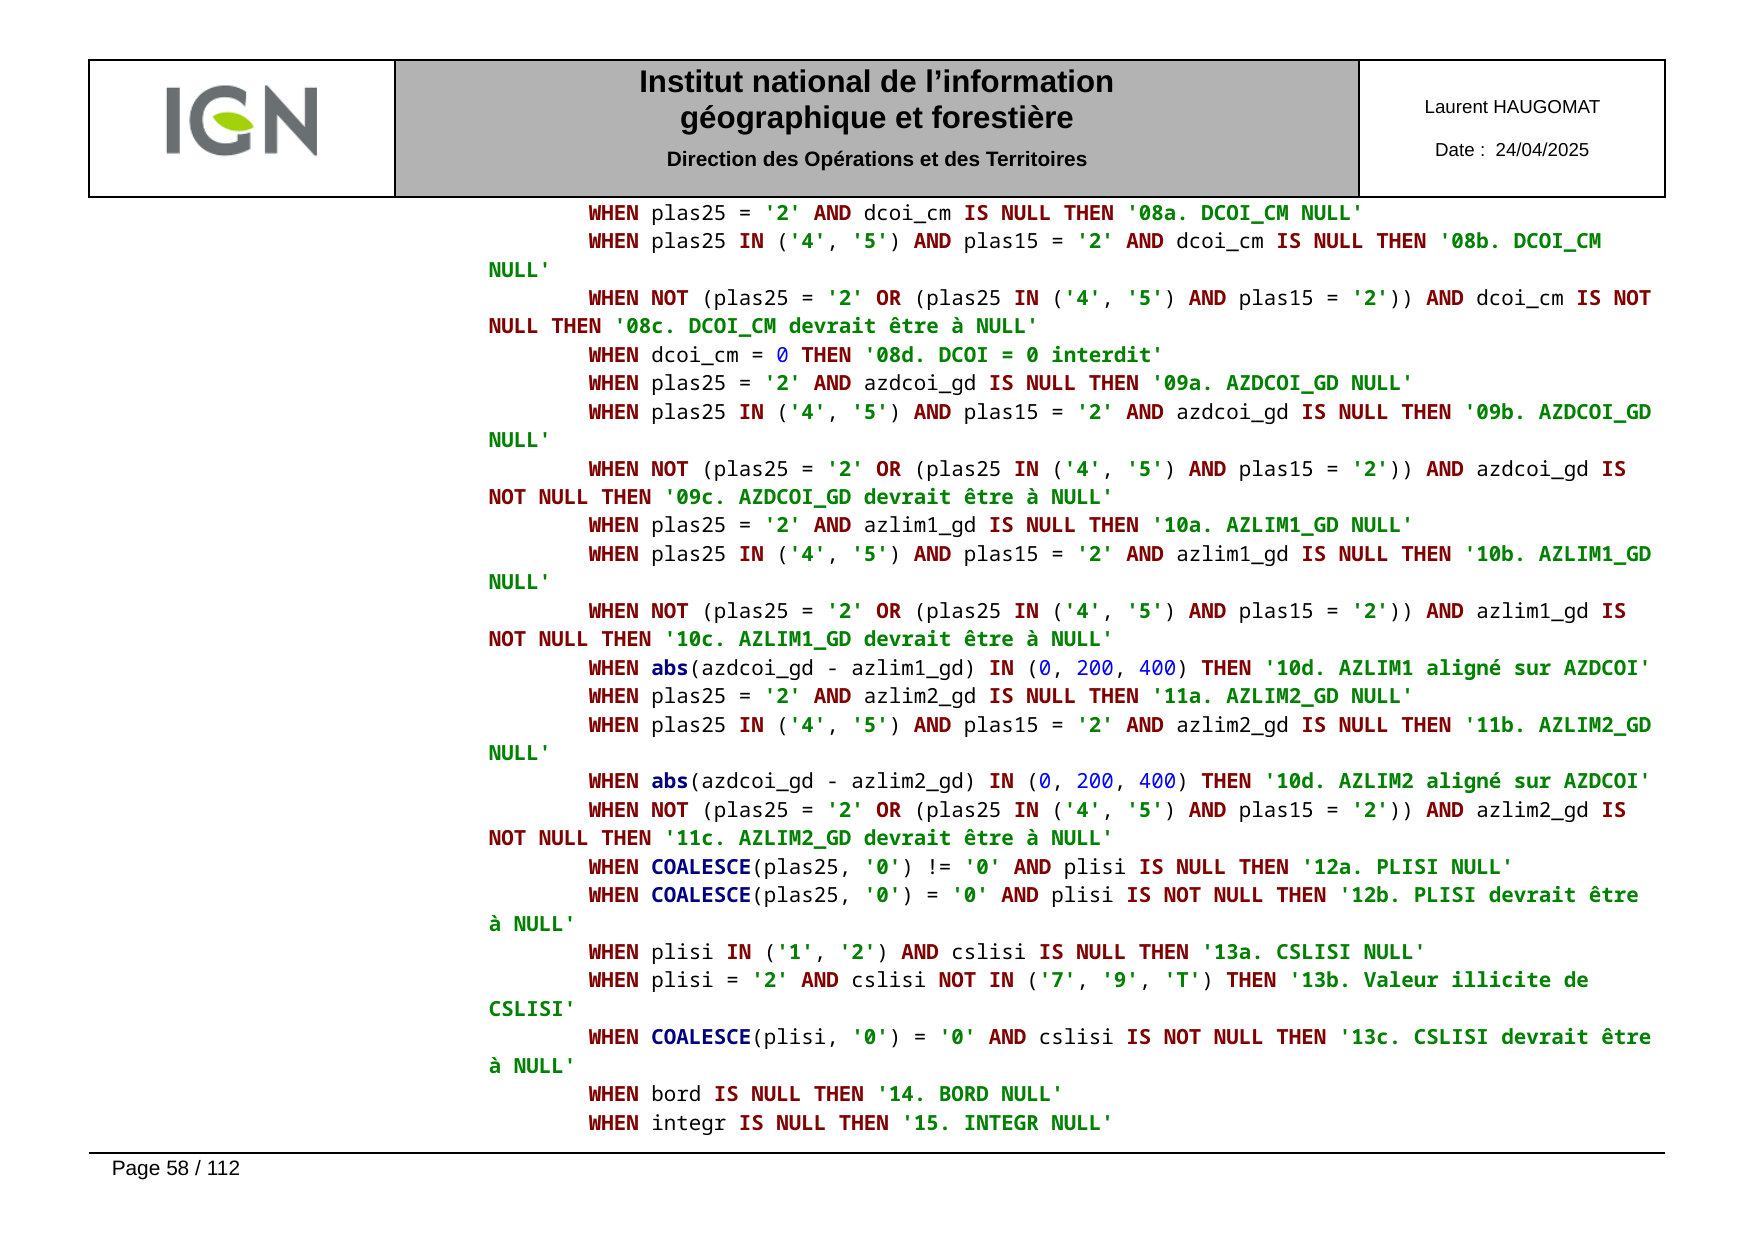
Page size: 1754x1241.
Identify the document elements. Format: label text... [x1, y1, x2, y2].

table_cell [89, 198, 483, 1142]
picture [141, 62, 343, 180]
table_cell Une première requête vérifie qu’il ne manque aucune ligne dans la table des descriptions dès lors que la donnée LEVE vaut 1 : SELECT v.npp, v.id_ech, v.id_point FROM v_liste_points_lt1 v INNER JOIN reconnaissance r USING (id_ech, id_point) INNER JOIN reco_2015 rm USING (id_ech, id_point) LEFT JOIN description d USING (id_ech, id_point) WHERE v.annee = 2024 AND csa IN ('1', '3', '5') AND leve = '1' AND d.id_ech IS NULL; La requête SQL contrôlant le respect des règles formulées dans l’IMOT est la suivante : SELECT * FROM ( SELECT v.npp, v.id_ech, v.id_point , CASE WHEN plas25 IS NULL THEN '01. PLAS25 NULL' WHEN plas25 IN ('4', '5') AND plas15 IS NULL THEN '02a. PLAS15 NULL' WHEN plas25 NOT IN ('4', '5') AND plas15 IS NOT NULL THEN '02b. PLAS15 devrait être à NULL' WHEN plas25 IN ('4', '5') AND deppr IS NULL THEN '03a. DEPPR NULL' WHEN plas25 NOT IN ('4', '5') AND deppr IS NOT NULL THEN '03b. DEPPR devrait être à NULL' WHEN deppr = '1' AND azdep_gd IS NULL THEN '03c. AZDEP NULL' WHEN deppr != '1' AND azdep_gd IS NOT NULL THEN '03d. AZDEP devrait être à NULL' WHEN deppr = '1' AND ddep_cm IS NULL THEN '03e. DDEP NULL' WHEN deppr != '1' AND ddep_cm IS NOT NULL THEN '03d. DDEP devrait être à NULL' WHEN deppr = '1' AND jsonb_path_query_first(dm.qual_data, ('$[*] ? (@.donnee == "DEPPR")."qdonnee"')::jsonpath)->>0 IS NULL THEN '99a. Observation absente sur DEPPR' WHEN plas25 IN ('1', '3') AND dlim_cm IS NULL THEN '04a. DLIM_CM NULL' WHEN plas25 IN ('4', '5') AND plas15 IN ('0', '1', '3') AND dlim_cm IS NULL THEN '04b. DLIM_CM NULL' WHEN NOT (plas25 IN ('1', '3') OR (plas25 IN ('4', '5') AND plas15 IN ('0', '1', '3'))) AND dlim_cm IS NOT NULL THEN '04c. DLIM_CM devrait être à NULL' WHEN dlim_cm = 0 THEN '04d. DLIM = 0 interdit' WHEN plas25 IN ('1', '3') AND azdlim_gd IS NULL THEN '05a. AZDLIM_GD NULL' WHEN plas25 IN ('4', '5') AND plas15 IN ('0', '1', '3') AND azdlim_gd IS NULL THEN '05b. AZDLIM_GD NULL' WHEN NOT (plas25 IN ('1', '3') OR (plas25 IN ('4', '5') AND plas15 IN ('0', '1', '3'))) AND azdlim_gd IS NOT NULL THEN '05c. AZDLIM_GD devrait être à NULL' WHEN plas25 = '3' AND dlim2_cm IS NULL THEN '06a. DLIM2_CM NULL' WHEN plas25 IN ('4', '5') AND plas15 = '3' AND dlim2_cm IS NULL THEN '06b. DLIM2_CM NULL' WHEN NOT (plas25 = '3' OR (plas25 IN ('4', '5') AND plas15 IN ('0', '1', '3'))) AND dlim2_cm IS NOT NULL THEN '06c. DLIM2_CM devrait être à NULL' WHEN dlim2_cm < dlim_cm THEN '06d. DLIM2 < DLIM' WHEN plas25 = '3' AND azdlim2_gd IS NULL THEN '07a. AZDLIM2_GD NULL' WHEN plas25 IN ('4', '5') AND plas15 = '3' AND azdlim2_gd IS NULL THEN '07b. AZDLIM2_GD NULL' WHEN NOT (plas25 = '3' OR (plas25 IN ('4', '5') AND plas15 IN ('0', '1', '3'))) AND azdlim2_gd IS NOT NULL THEN '07c. AZDLIM2_GD devrait être à NULL' WHEN plas25 = '2' AND dcoi_cm IS NULL THEN '08a. DCOI_CM NULL' WHEN plas25 IN ('4', '5') AND plas15 = '2' AND dcoi_cm IS NULL THEN '08b. DCOI_CM NULL' WHEN NOT (plas25 = '2' OR (plas25 IN ('4', '5') AND plas15 = '2')) AND dcoi_cm IS NOT NULL THEN '08c. DCOI_CM devrait être à NULL' WHEN dcoi_cm = 0 THEN '08d. DCOI = 0 interdit' WHEN plas25 = '2' AND azdcoi_gd IS NULL THEN '09a. AZDCOI_GD NULL' WHEN plas25 IN ('4', '5') AND plas15 = '2' AND azdcoi_gd IS NULL THEN '09b. AZDCOI_GD NULL' WHEN NOT (plas25 = '2' OR (plas25 IN ('4', '5') AND plas15 = '2')) AND azdcoi_gd IS NOT NULL THEN '09c. AZDCOI_GD devrait être à NULL' WHEN plas25 = '2' AND azlim1_gd IS NULL THEN '10a. AZLIM1_GD NULL' WHEN plas25 IN ('4', '5') AND plas15 = '2' AND azlim1_gd IS NULL THEN '10b. AZLIM1_GD NULL' WHEN NOT (plas25 = '2' OR (plas25 IN ('4', '5') AND plas15 = '2')) AND azlim1_gd IS NOT NULL THEN '10c. AZLIM1_GD devrait être à NULL' WHEN abs(azdcoi_gd - azlim1_gd) IN (0, 200, 400) THEN '10d. AZLIM1 aligné sur AZDCOI' WHEN plas25 = '2' AND azlim2_gd IS NULL THEN '11a. AZLIM2_GD NULL' WHEN plas25 IN ('4', '5') AND plas15 = '2' AND azlim2_gd IS NULL THEN '11b. AZLIM2_GD NULL' WHEN abs(azdcoi_gd - azlim2_gd) IN (0, 200, 400) THEN '10d. AZLIM2 aligné sur AZDCOI' WHEN NOT (plas25 = '2' OR (plas25 IN ('4', '5') AND plas15 = '2')) AND azlim2_gd IS NOT NULL THEN '11c. AZLIM2_GD devrait être à NULL' WHEN COALESCE(plas25, '0') != '0' AND plisi IS NULL THEN '12a. PLISI NULL' WHEN COALESCE(plas25, '0') = '0' AND plisi IS NOT NULL THEN '12b. PLISI devrait être à NULL' WHEN plisi IN ('1', '2') AND cslisi IS NULL THEN '13a. CSLISI NULL' WHEN plisi = '2' AND cslisi NOT IN ('7', '9', 'T') THEN '13b. Valeur illicite de CSLISI' WHEN COALESCE(plisi, '0') = '0' AND cslisi IS NOT NULL THEN '13c. CSLISI devrait être à NULL' WHEN bord IS NULL THEN '14. BORD NULL' WHEN integr IS NULL THEN '15. INTEGR NULL' WHEN tcat10 IS NULL THEN '16. TCAT10 NULL' WHEN tcat10 <> 0 AND peupnr IS NULL THEN '17. PEUPNR NULL' WHEN peupnr = '1' AND d.suppl->>'cam' IS NULL THEN '18a. CAM NULL' WHEN COALESCE(peupnr, '0') != '1' AND d.suppl->>'cam' IS NOT NULL THEN '18b. CAM devrait être à NULL' WHEN csa = '1' AND peupnr != '2' AND href_dm IS NULL THEN '19a. HREF NULL' WHEN NOT (csa = '1' AND peupnr != '2') AND href_dm IS NOT NULL THEN '19b. HREF devrait être à NULL' WHEN csa = '1' AND peupnr != '2' AND sver IS NULL THEN '19c. SVER NULL' WHEN NOT (csa = '1' AND peupnr != '2') AND sver IS NOT NULL THEN '19d. SVER devrait être à NULL' WHEN href_dm < 100 AND sver NOT IN ('2', '3', '4') THEN '18e. SVER incohérent avec HREF < 100' WHEN href_dm >= 100 AND sver NOT IN ('4', '5', '6') THEN '18f. SVER incohérent avec HREF >= 100' WHEN csa IN ('1', '3') AND gest IS NULL THEN '19. GEST NULL' WHEN nincid IS NULL THEN '20. NINCID NULL' WHEN nincid != '0' AND incid IS NULL THEN '21a. INCID NULL' WHEN COALESCE(nincid, '0') = '0' AND incid IS NOT NULL THEN '21b. INCID devrait être à NULL' WHEN dc IS NULL THEN '22. DC NULL' WHEN dc IN ('1', '2') AND dcespar1 IS NULL THEN '23a. DCESPAR1 NULL' WHEN COALESCE(dc, '0') NOT IN ('1', '2') AND dcespar1 IS NOT NULL THEN '23b. DCESPAR1 devrait être à NULL' WHEN andain IS NULL THEN '24. ANDAIN NULL' WHEN tplant IS NULL THEN '26a. TPLANT NULL' WHEN csa = '5' AND dc != '1' AND tplant = '0' THEN '26b. TPLANT incohérent sur coupe en peupleraie' WHEN COALESCE(tplant, '0') != '0' AND tpespar1 IS NULL THEN '27a. TPESPAR1 NULL' WHEN COALESCE(tplant, '0') = '0' AND tpespar1 IS NOT NULL THEN '27b. TPESPAR1 devrait être à NULL' WHEN COALESCE(tplant, '0') = '0' AND tpespar2 IS NOT NULL THEN '27c. TPESPAR2 devrait être à NULL' WHEN COALESCE(tplant, '0') != '0' AND elag IS NULL THEN '28a. ELAG NULL' WHEN COALESCE(tplant, '0') = '0' AND elag IS NOT NULL THEN '28b. ELAG devrait être à NULL' WHEN tplant = 'P' AND bplant_dm IS NULL THEN '29. BPLANT_DM NULL' WHEN tplant = 'P' AND iplant_dm IS NULL THEN '30. IPLANT_DM NULL' WHEN csa = '5' AND tplant = 'P' AND p.suppl->>'maille' IS NULL THEN '31. MAILLE NULL' WHEN csa = '5' AND tplant = 'P' AND d.suppl->>'entp' IS NULL THEN '32. ENTP NULL' WHEN tplant != '0' AND elag IS NULL THEN '33. ELAG NULL' WHEN iti IS NULL THEN '34. ITI NULL' WHEN COALESCE(iti, '0') != '0' AND dist IS NULL THEN '35a. DIST NULL' WHEN COALESCE(iti, '0') = '0' AND dist IS NOT NULL THEN '35b. DIST devrait être à NULL' WHEN pentexp IS NULL THEN '36. PENTEXP NULL' WHEN pentexp NOT IN ('4', '5', 'X') AND portance IS NULL THEN '37a. PORTANCE NULL' WHEN COALESCE(pentexp, '0') IN ('4', '5', 'X') AND portance IS NOT NULL THEN '37b. PORTANCE devrait être à NULL' WHEN asperite NOT IN ('4', '5', 'X') AND asperite IS NULL THEN '38a. ASPERITE NULL' WHEN COALESCE(asperite, '0') IN ('4', '5', 'X') AND asperite IS NOT NULL THEN '38b. ASPERITE devrait être à NULL' WHEN orniere IS NULL THEN '39. ORNIERE NULL' WHEN pbuis IS NULL THEN '40. PBUIS NULL' WHEN pbuis != '0' AND atpyr IS NULL THEN '41a. ATPYR NULL' WHEN COALESCE(pbuis, '0') = '0' AND atpyr IS NOT NULL THEN '41b. ATPYR devrait être à NULL' WHEN atpyr = '1' AND ncbuis_a IS NULL THEN '42a. NCBUIS_A NULL' WHEN COALESCE(atpyr, '0') = '0' AND ncbuis_a IS NOT NULL THEN '42b. NCBUIS_A devrait être à NULL' WHEN atpyr = '1' AND ncbuis_b IS NULL THEN '42c. NCBUIS_B NULL' WHEN COALESCE(atpyr, '0') = '0' AND ncbuis_b IS NOT NULL THEN '42d. NCBUIS_B devrait être à NULL' WHEN atpyr = '1' AND ncbuis_c IS NULL THEN '42e. NCBUIS_C NULL' WHEN COALESCE(atpyr, '0') = '0' AND ncbuis_c IS NOT NULL THEN '42f. NCBUIS_C devrait être à NULL' WHEN atpyr = '1' AND ncbuis_d IS NULL THEN '42g. NCBUIS_D NULL' WHEN COALESCE(atpyr, '0') = '0' AND ncbuis_d IS NOT NULL THEN '42h. NCBUIS_D devrait être à NULL' WHEN atpyr = '1' AND ncbuis_e IS NULL THEN '42i. NCBUIS_E NULL' WHEN COALESCE(atpyr, '0') = '0' AND ncbuis_e IS NOT NULL THEN '42j. NCBUIS_E devrait être à NULL' WHEN ncbuis_a + ncbuis_b + ncbuis_c + ncbuis_d + ncbuis_e > 10 THEN '43. Somme des NCBUIS > 10' WHEN ncbuis_a + ncbuis_b + ncbuis_c + ncbuis_d + ncbuis_e = 10 AND ncbuis10 IS NULL THEN '44a. NCBUIS10 NULL' WHEN ncbuis_a + ncbuis_b + ncbuis_c + ncbuis_d + ncbuis_e != 10 AND ncbuis10 IS NOT NULL THEN '44b. NCBUIS10 devrait être à NULL' WHEN ncbuis10 = '1' AND azdbuis_gd IS NULL THEN '45a. AZDBUIS NULL' WHEN COALESCE(ncbuis10, '0') = '0' AND azdbuis_gd IS NOT NULL THEN '45b. AZDBUIS devrait être à NULL' WHEN tcnr IS NULL THEN '46. TCNR NULL' WHEN tcnr != 'X' AND ornr IS NULL THEN '47a. ORNR NULL' WHEN COALESCE(tcnr, 'X') = 'X' AND ornr IS NOT NULL THEN '47b. ORNR devrait être à NULL' WHEN tcnr != 'X' AND prnr IS NULL THEN '48a. PRNR NULL' WHEN COALESCE(tcnr, 'X') = 'X' AND prnr IS NOT NULL THEN '48b. PRNR devrait être à NULL' WHEN tcnr != 'X' AND fouil IS NULL THEN '49a. FOUIL NULL' WHEN COALESCE(tcnr, 'X') = 'X' AND fouil IS NOT NULL THEN '49b. fouil devrait être à NULL' WHEN tcnr != 'X' AND predom IS NULL THEN '50a. PREDOM NULL' WHEN COALESCE(tcnr, 'X') = 'X' AND predom IS NOT NULL THEN '50b. PREDOM devrait être à NULL' WHEN tcnr != 'X' AND dispnr IS NULL THEN '51a. DISPNR NULL' WHEN COALESCE(tcnr, 'X') = 'X' AND dispnr IS NOT NULL THEN '51b. DISPNR devrait être à NULL' END AS erreur FROM v_liste_points_lt1 v INNER JOIN reconnaissance r USING (id_ech, id_point) INNER JOIN description d USING (id_ech, id_point) LEFT JOIN descript_m1 dm USING (id_ech, id_point) LEFT JOIN limites l USING (id_ech, id_point) LEFT JOIN coupes c USING (id_ech, id_point) LEFT JOIN plantations p USING (id_ech, id_point) LEFT JOIN buis b USING (id_ech, id_point) WHERE v.annee = 2024 ) AS t WHERE erreur IS NOT NULL ORDER BY erreur; Hormis les erreurs sur commentaires manquants, on note les erreurs suivantes : AZLIM2 aligné sur AZDCOI sur 1 point → information sont corrigée lors du calcul de poids des arbres. 1 point dont INCID devrait être à NULL pour NINCID = ‘4’ . NB : PEUPNR maintenant conditionné à TCAT10 != 0, le script ci-dessus est modifié en ce sens, La requête suivante permet un contrôle supplémentaire de cohérence entre la donnée PEUPNR et la donnée TCAT10 : SELECT npp, id_ech, id_point, csa, peupnr, href_dm, dc, bord, sver, tcat10 FROM v_liste_points_lt1 v INNER JOIN reconnaissance r USING (id_ech, id_point) INNER JOIN description d USING (id_ech, id_point) INNER JOIN descript_m1 dm USING (id_ech, id_point) WHERE v.annee = 2024 AND peupnr != '2' AND tcat10 = 0 ORDER BY npp; Pas d’erreurs en 2024 [483, 198, 1665, 1142]
